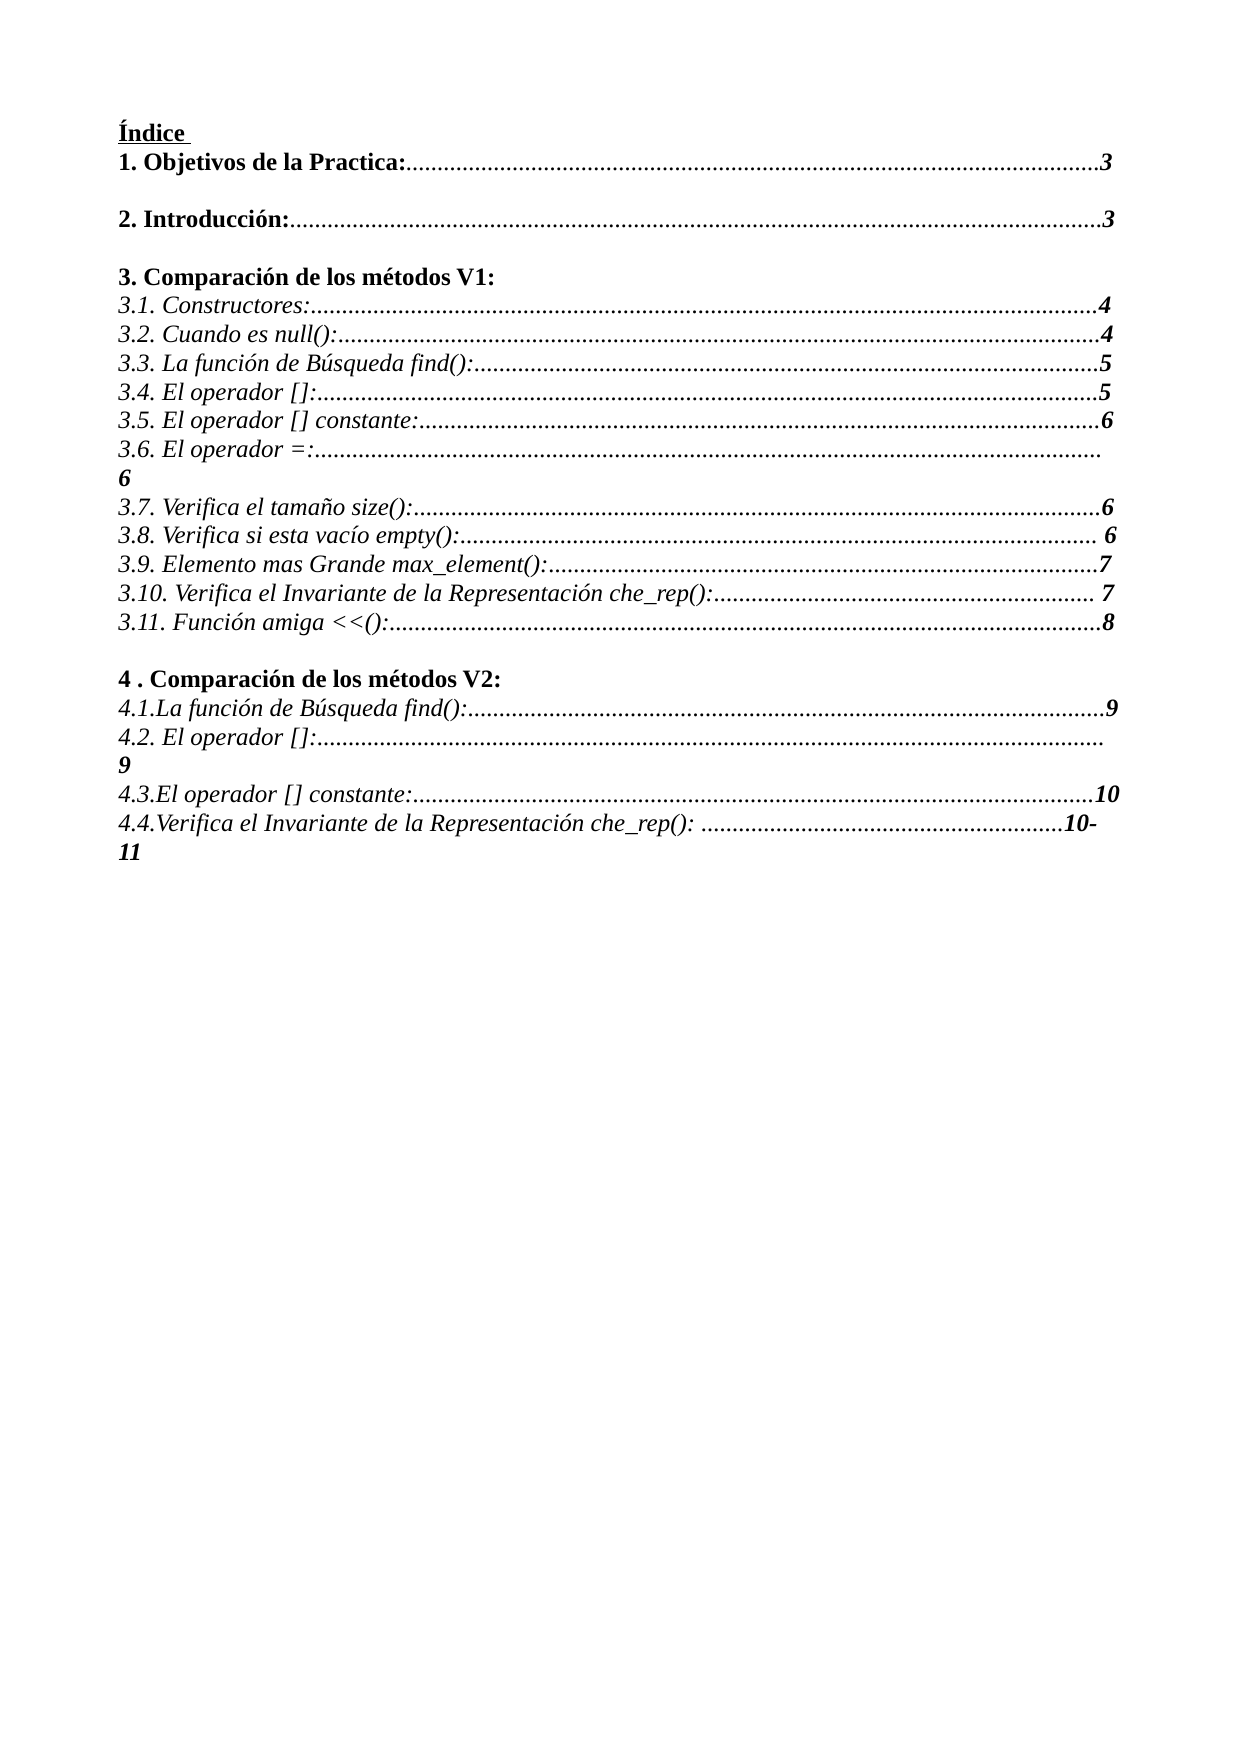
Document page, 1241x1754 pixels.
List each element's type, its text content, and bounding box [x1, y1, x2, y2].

text 4.2. El operador []:.............................................................................................................................. 9 [118, 722, 1122, 779]
text 3.5. El operador [] constante:.............................................................................................................6 [118, 406, 1122, 434]
text 3.10. Verifica el Invariante de la Representación che_rep():............................................................. 7 [118, 578, 1122, 607]
text 3.6. El operador =:.............................................................................................................................. 6 [118, 434, 1122, 492]
text 1. Objetivos de la Practica:...............................................................................................................3 [118, 147, 1122, 176]
text 3.1. Constructores:..............................................................................................................................4 [118, 291, 1122, 319]
text 3.4. El operador []:.............................................................................................................................5 [118, 377, 1122, 406]
text 3.7. Verifica el tamaño size():..............................................................................................................6 [118, 492, 1122, 521]
text 3.11. Función amiga <‌<():..................................................................................................................8 [118, 607, 1122, 636]
text 3.9. Elemento mas Grande max_element():........................................................................................7 [118, 549, 1122, 578]
text 3.2. Cuando es null():..........................................................................................................................4 [118, 319, 1122, 348]
text 3.3. La función de Búsqueda find():....................................................................................................5 [118, 348, 1122, 377]
text 2. Introducción:..................................................................................................................................3 [118, 204, 1122, 233]
text 4 . Comparación de los métodos V2: [118, 664, 1122, 693]
text 4.1.La función de Búsqueda find():......................................................................................................9 [118, 693, 1122, 722]
text Índice [118, 118, 1122, 147]
text 4.3.El operador [] constante:.............................................................................................................10 [118, 779, 1122, 808]
text 3.8. Verifica si esta vacío empty():...................................................................................................... 6 [118, 521, 1122, 549]
text 3. Comparación de los métodos V1: [118, 262, 1122, 291]
text 4.4.Verifica el Invariante de la Representación che_rep(): ..........................................................10-11 [118, 808, 1122, 866]
